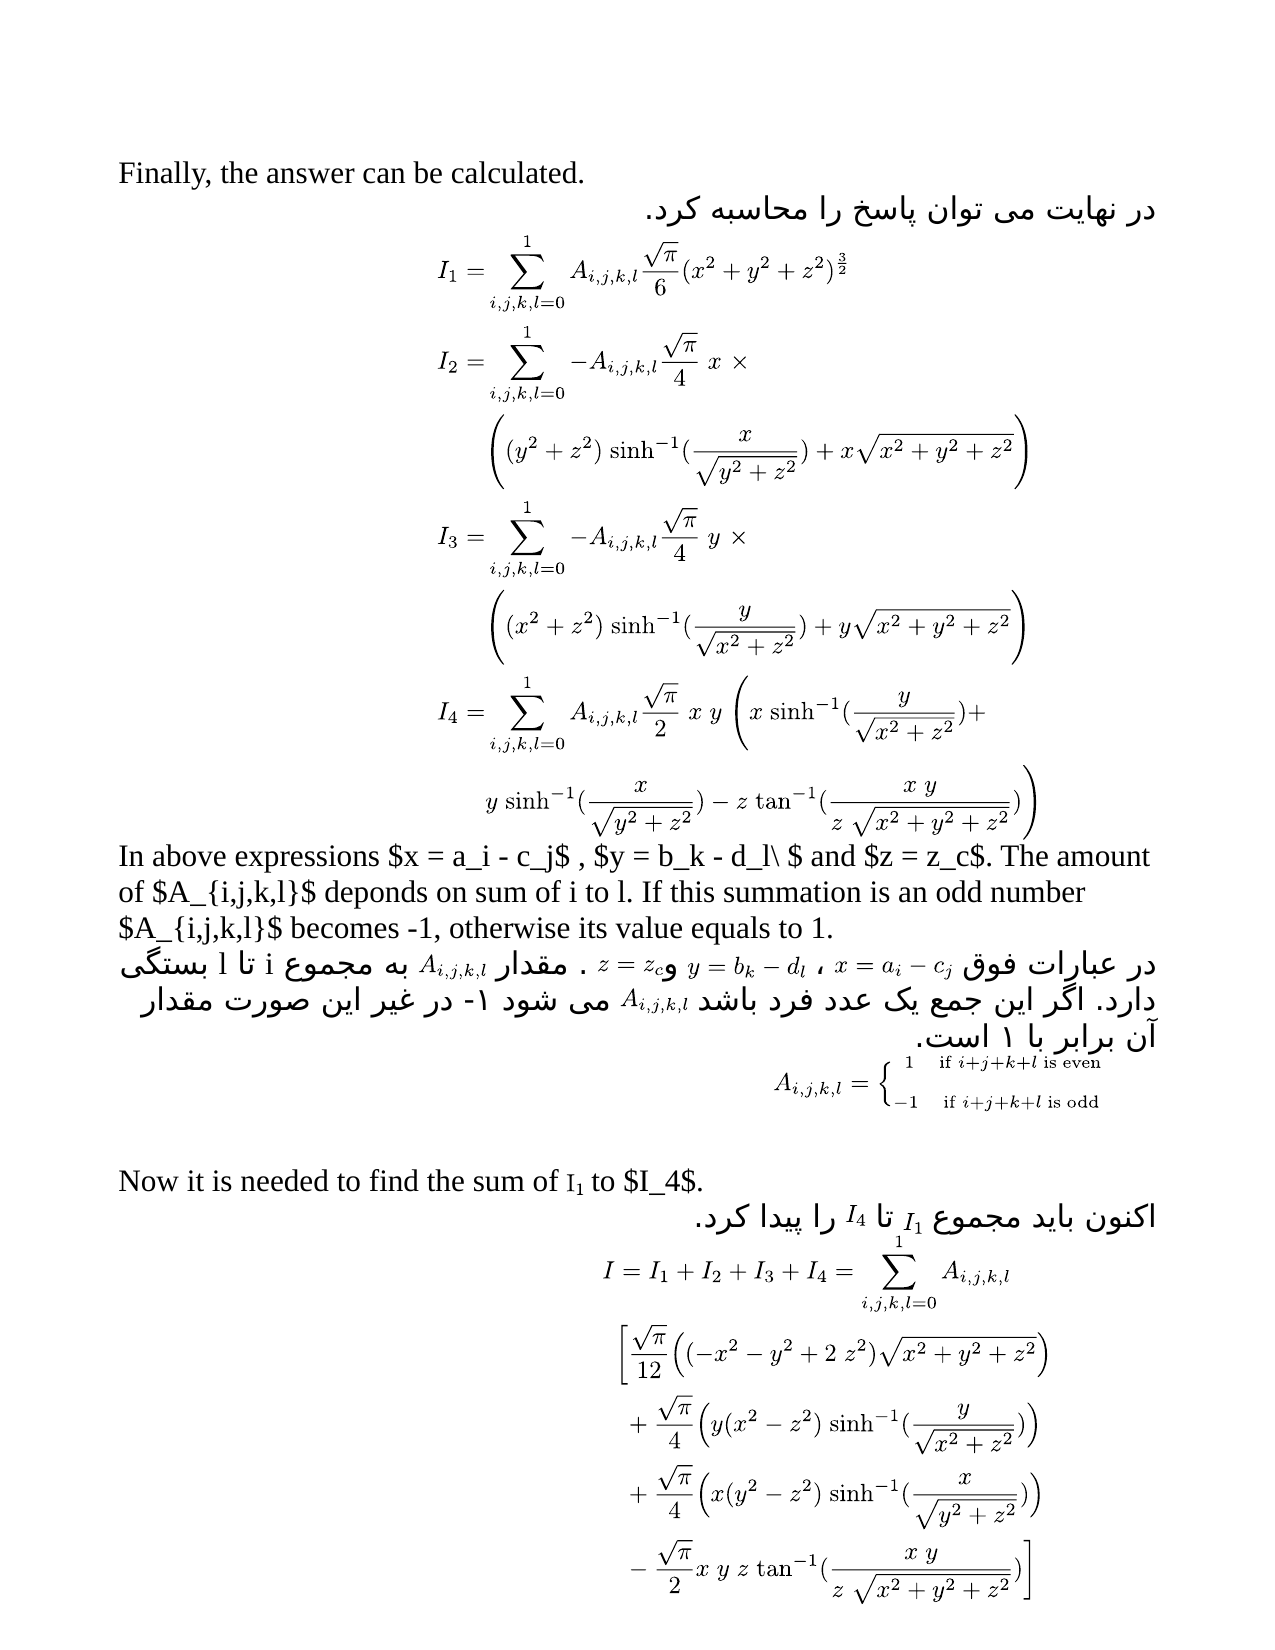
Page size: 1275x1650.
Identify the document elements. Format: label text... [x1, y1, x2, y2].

text Finally, the answer can be calculated. [118, 154, 1157, 190]
text در نهایت می توان پاسخ را محاسبه کرد. [118, 190, 1157, 226]
text In above expressions $x = a_i - c_j$ , $y = b_k - d_l\ $ and $z = z_c$. The amount of $A_{i,j,k,l}$ deponds on sum of i to l. If this summation is an odd number $A_{i,j,k,l}$ becomes -1, otherwise its value equals to 1. [118, 837, 1157, 945]
text در عبارات فوق ، و . مقدار به مجموع i تا l بستگی دارد. اگر این جمع یک عدد فرد باشد می شود ۱- در غیر این صورت مقدار آن برابر با ۱ است. [118, 945, 1157, 1054]
text Now it is needed to find the sum of to $I_4$. [118, 1162, 1157, 1198]
text اکنون باید مجموع تا را پیدا کرد. [118, 1198, 1157, 1234]
